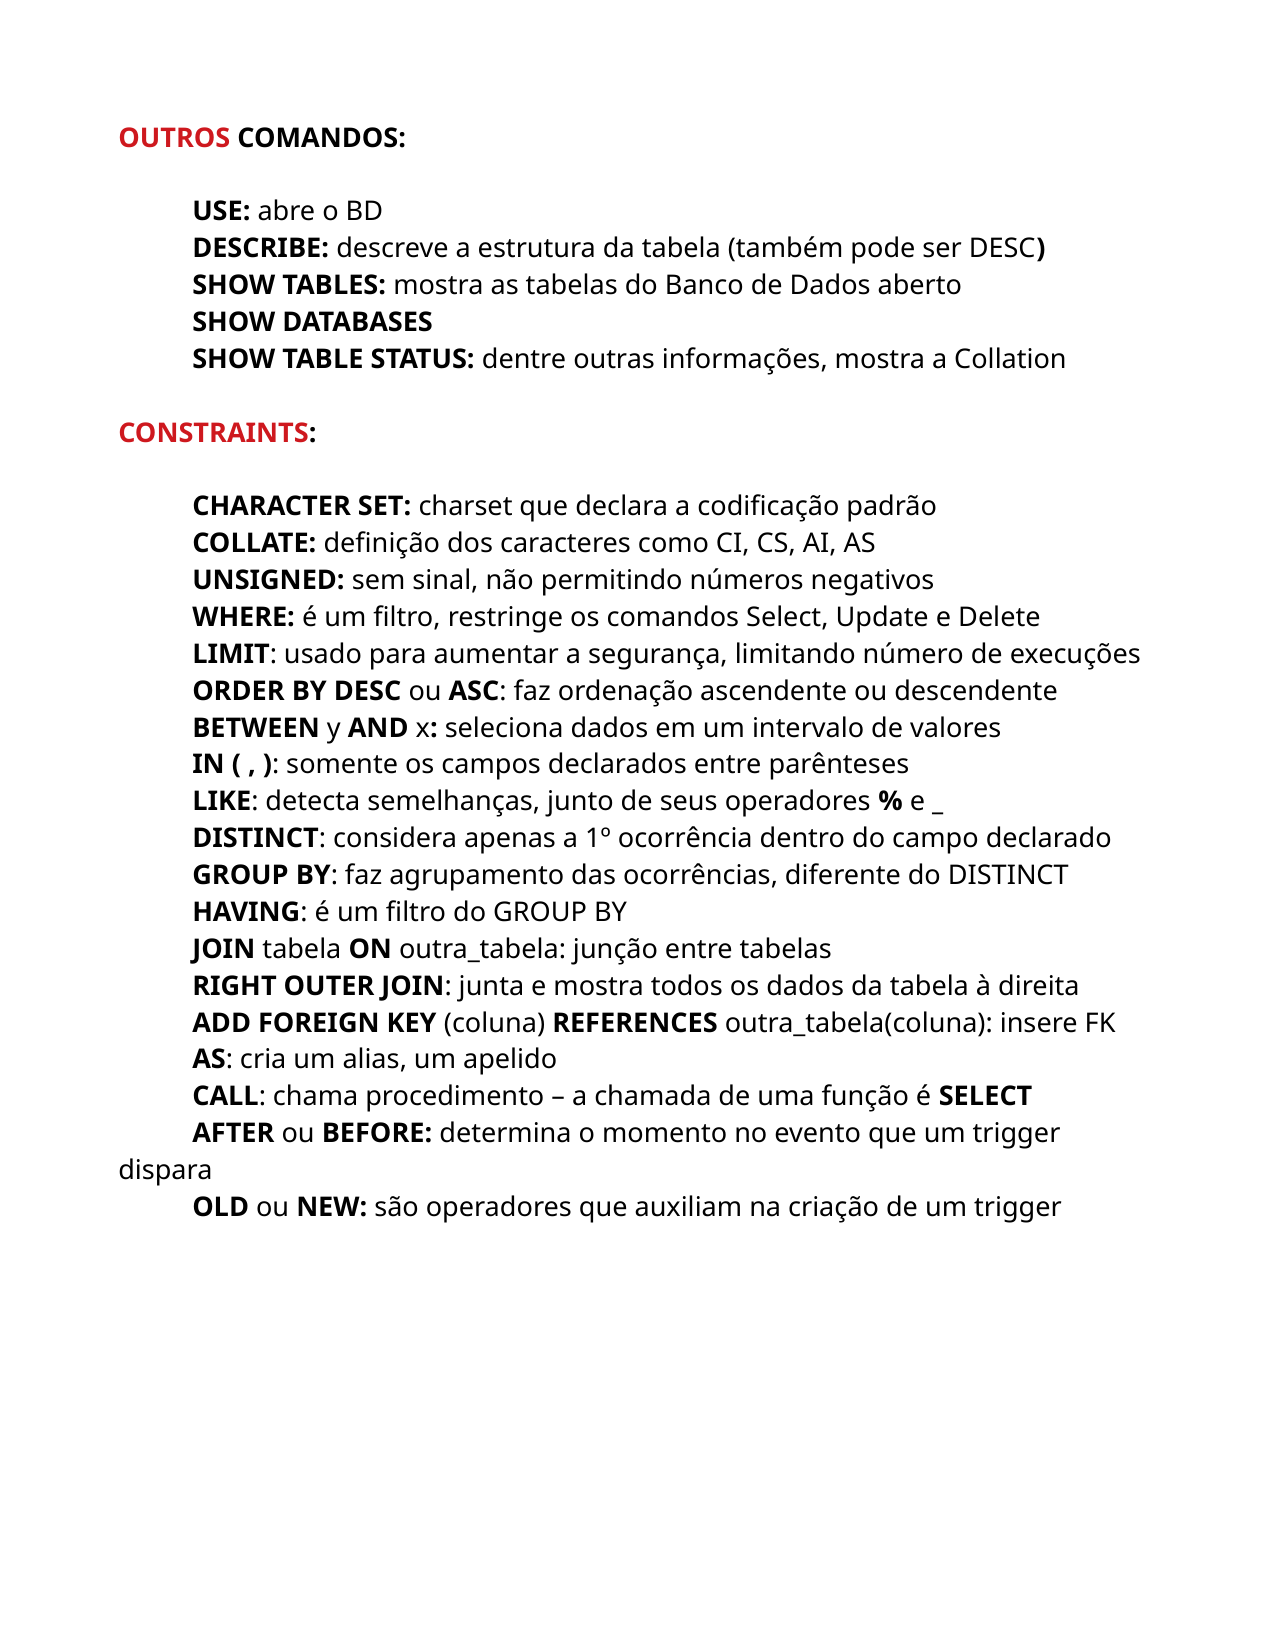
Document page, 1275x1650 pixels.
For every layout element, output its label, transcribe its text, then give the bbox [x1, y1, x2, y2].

text UNSIGNED: sem sinal, não permitindo números negativos [118, 561, 1157, 597]
text DISTINCT: considera apenas a 1º ocorrência dentro do campo declarado [118, 819, 1157, 856]
text COLLATE: definição dos caracteres como CI, CS, AI, AS [118, 524, 1157, 561]
text HAVING: é um filtro do GROUP BY [118, 892, 1157, 929]
text BETWEEN y AND x: seleciona dados em um intervalo de valores [118, 708, 1157, 745]
text AS: cria um alias, um apelido [118, 1040, 1157, 1077]
text LIKE: detecta semelhanças, junto de seus operadores % e _ [118, 782, 1157, 819]
text SHOW DATABASES [118, 302, 1157, 339]
text CONSTRAINTS: [118, 413, 1157, 450]
text USE: abre o BD [118, 192, 1157, 229]
text ORDER BY DESC ou ASC: faz ordenação ascendente ou descendente [118, 671, 1157, 708]
text IN ( , ): somente os campos declarados entre parênteses [118, 745, 1157, 782]
text GROUP BY: faz agrupamento das ocorrências, diferente do DISTINCT [118, 856, 1157, 892]
text ADD FOREIGN KEY (coluna) REFERENCES outra_tabela(coluna): insere FK [118, 1003, 1157, 1040]
text OUTROS COMANDOS: [118, 118, 1157, 155]
text CHARACTER SET: charset que declara a codificação padrão [118, 487, 1157, 524]
text LIMIT: usado para aumentar a segurança, limitando número de execuções [118, 634, 1157, 671]
text SHOW TABLES: mostra as tabelas do Banco de Dados aberto [118, 266, 1157, 302]
text AFTER ou BEFORE: determina o momento no evento que um trigger dispara [118, 1114, 1157, 1187]
text CALL: chama procedimento – a chamada de uma função é SELECT [118, 1077, 1157, 1114]
text JOIN tabela ON outra_tabela: junção entre tabelas [118, 929, 1157, 966]
text RIGHT OUTER JOIN: junta e mostra todos os dados da tabela à direita [118, 966, 1157, 1003]
text WHERE: é um filtro, restringe os comandos Select, Update e Delete [118, 597, 1157, 634]
text DESCRIBE: descreve a estrutura da tabela (também pode ser DESC) [118, 229, 1157, 266]
text OLD ou NEW: são operadores que auxiliam na criação de um trigger [118, 1187, 1157, 1224]
text SHOW TABLE STATUS: dentre outras informações, mostra a Collation [118, 339, 1157, 376]
